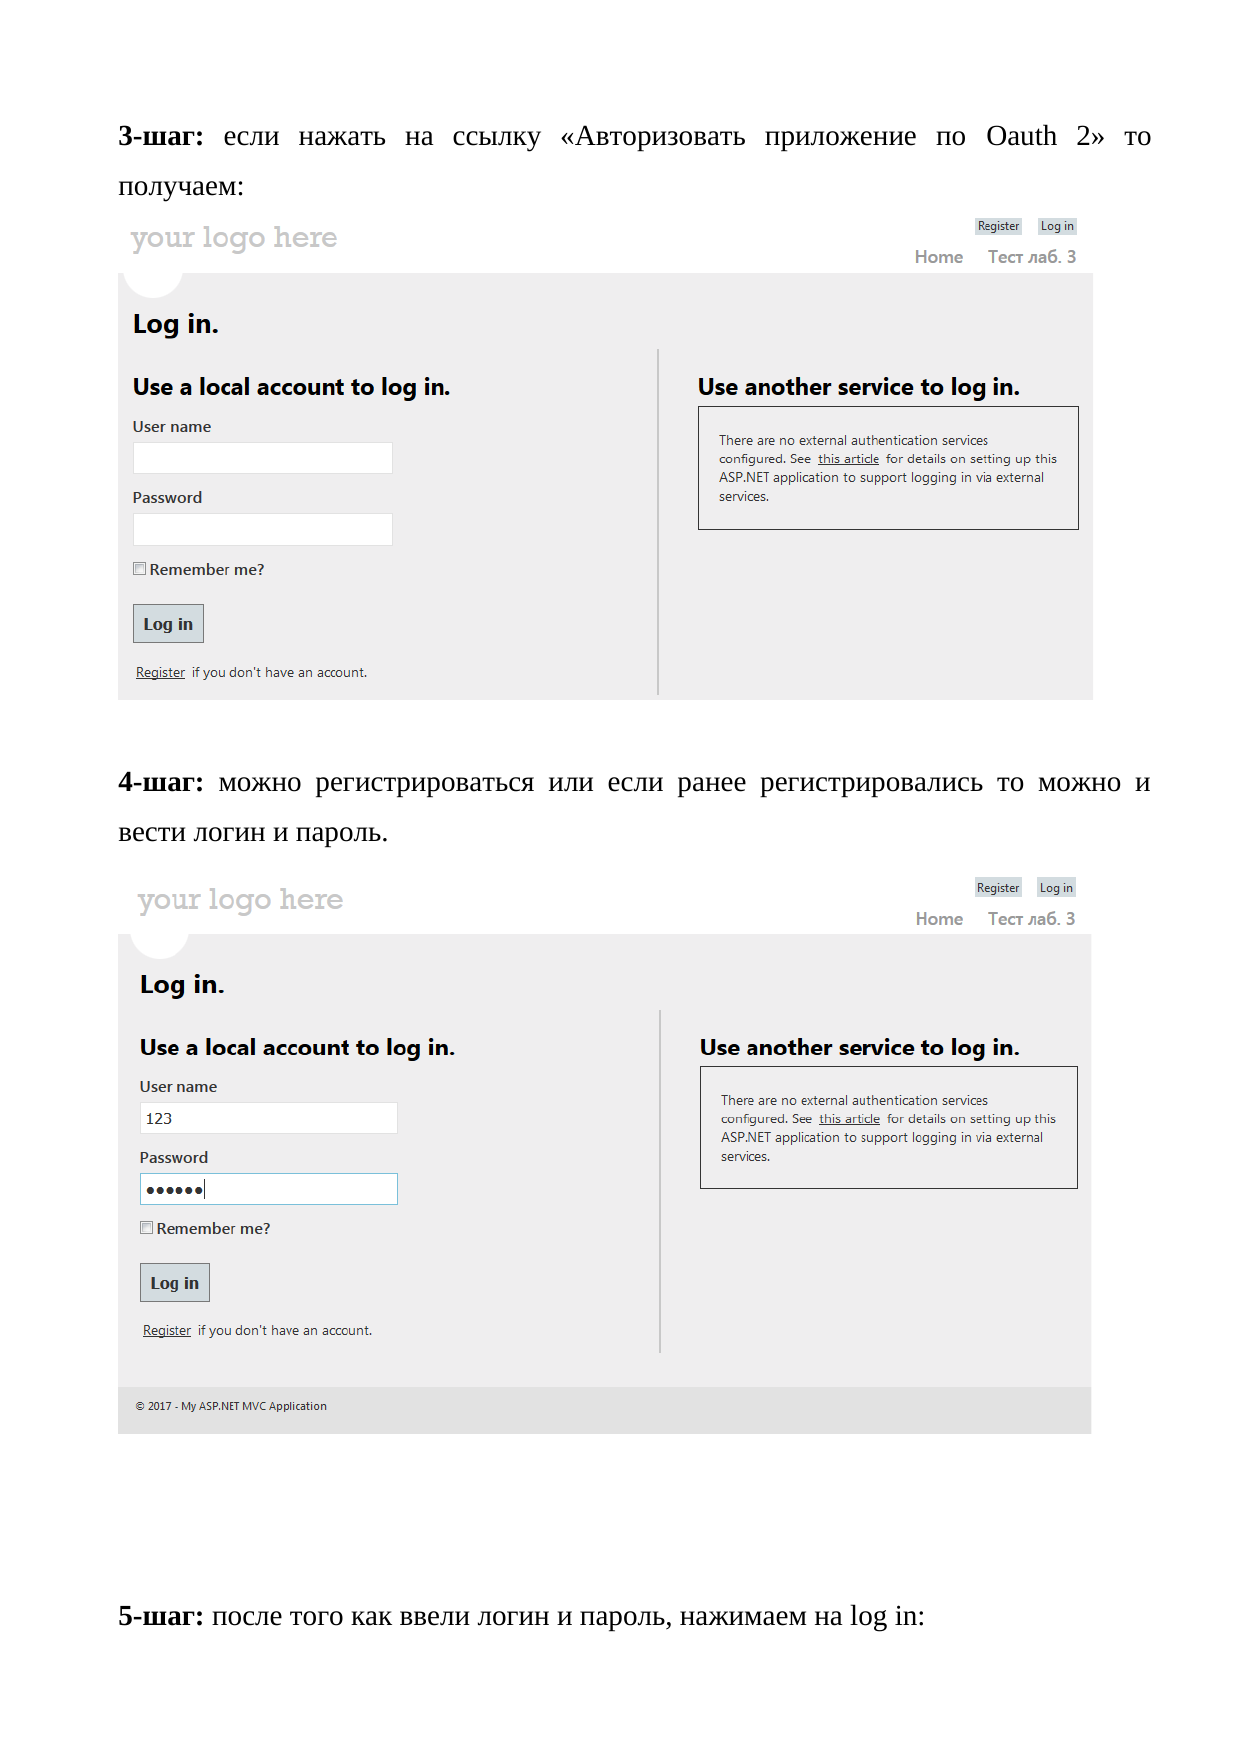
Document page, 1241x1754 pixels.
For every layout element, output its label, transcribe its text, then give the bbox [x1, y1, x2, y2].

text 3-шаг: если нажать на ссылку «Авторизовать приложение по Oauth 2» то получаем: [118, 118, 1152, 202]
text 5-шаг: после того как ввели логин и пароль, нажимаем на log in: [118, 1598, 1152, 1632]
text 4-шаг: можно регистрироваться или если ранее регистрировались то можно и вести логин и пароль. [118, 764, 1152, 848]
